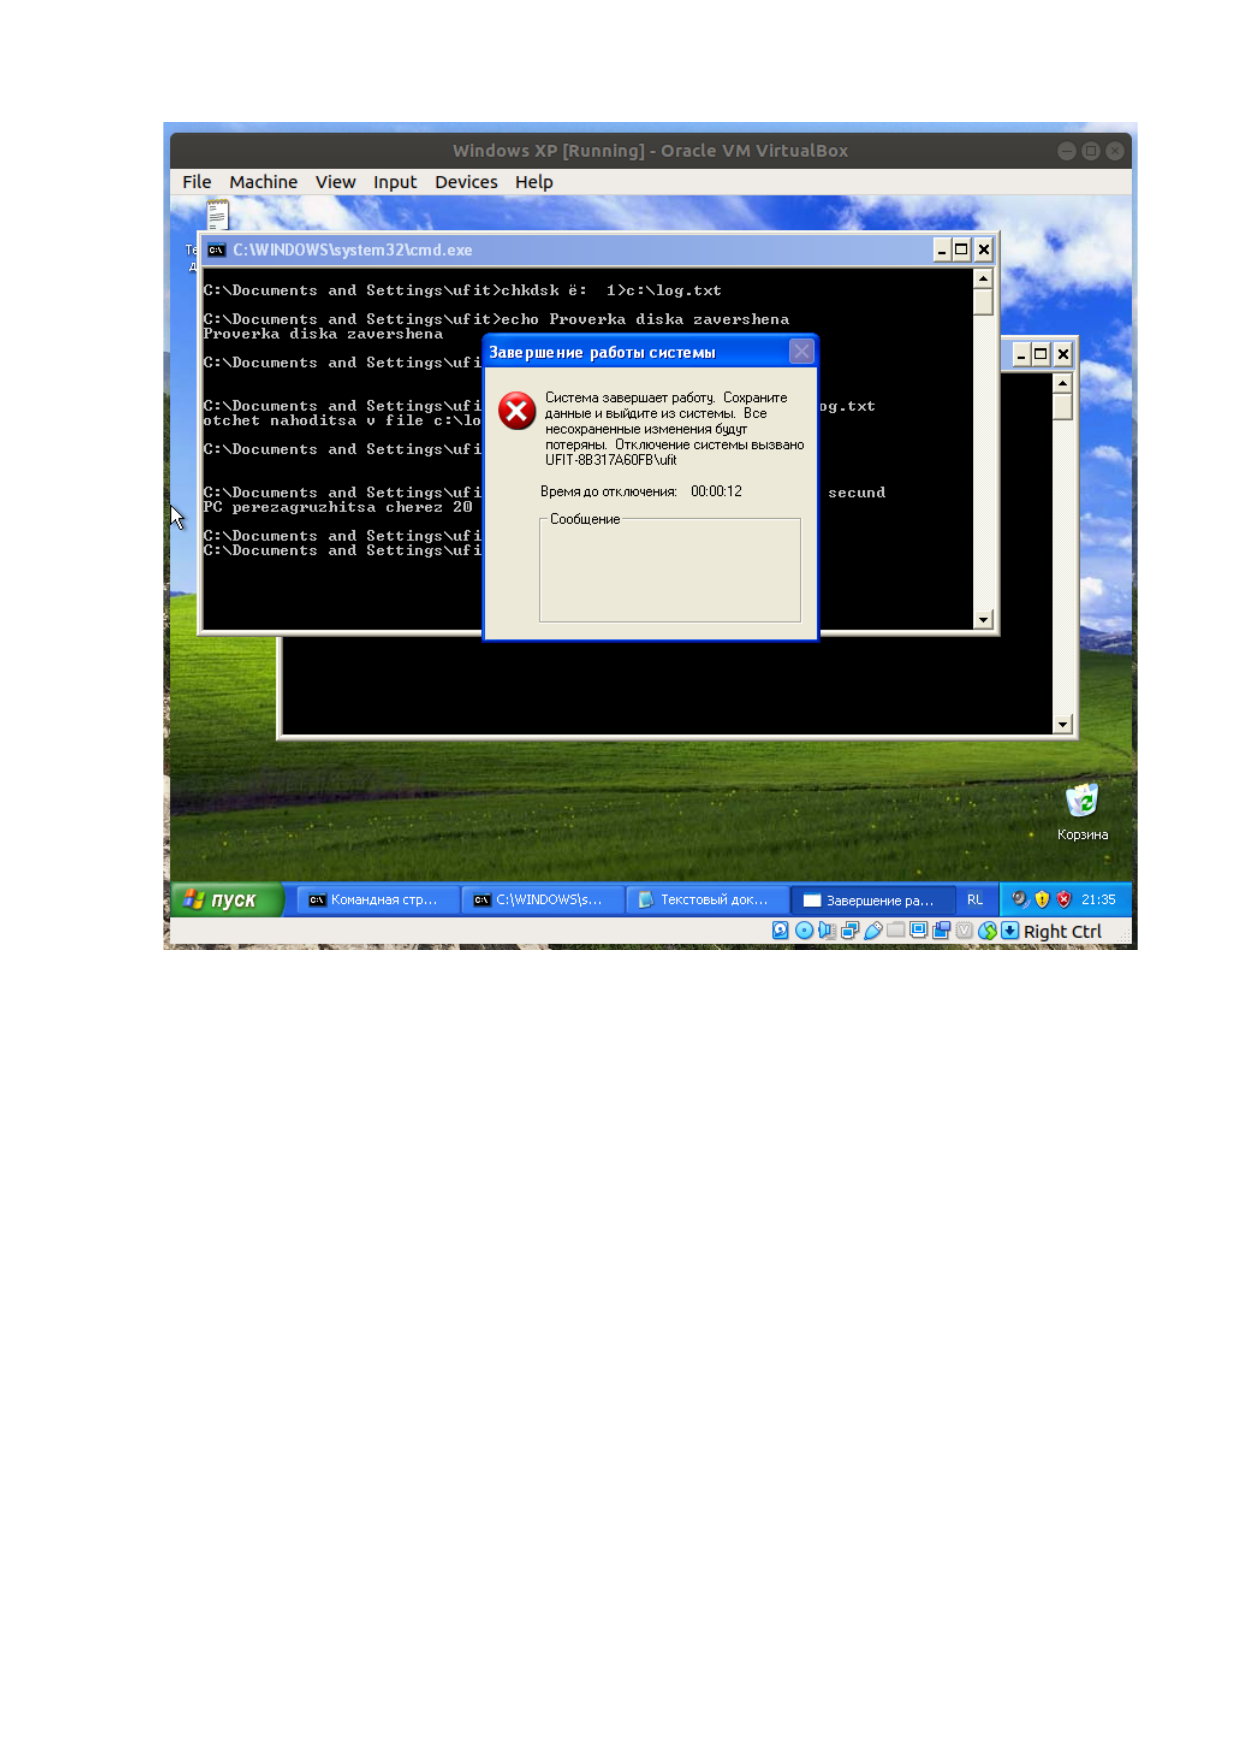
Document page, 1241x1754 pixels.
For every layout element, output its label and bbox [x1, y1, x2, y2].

picture [163, 122, 1138, 950]
